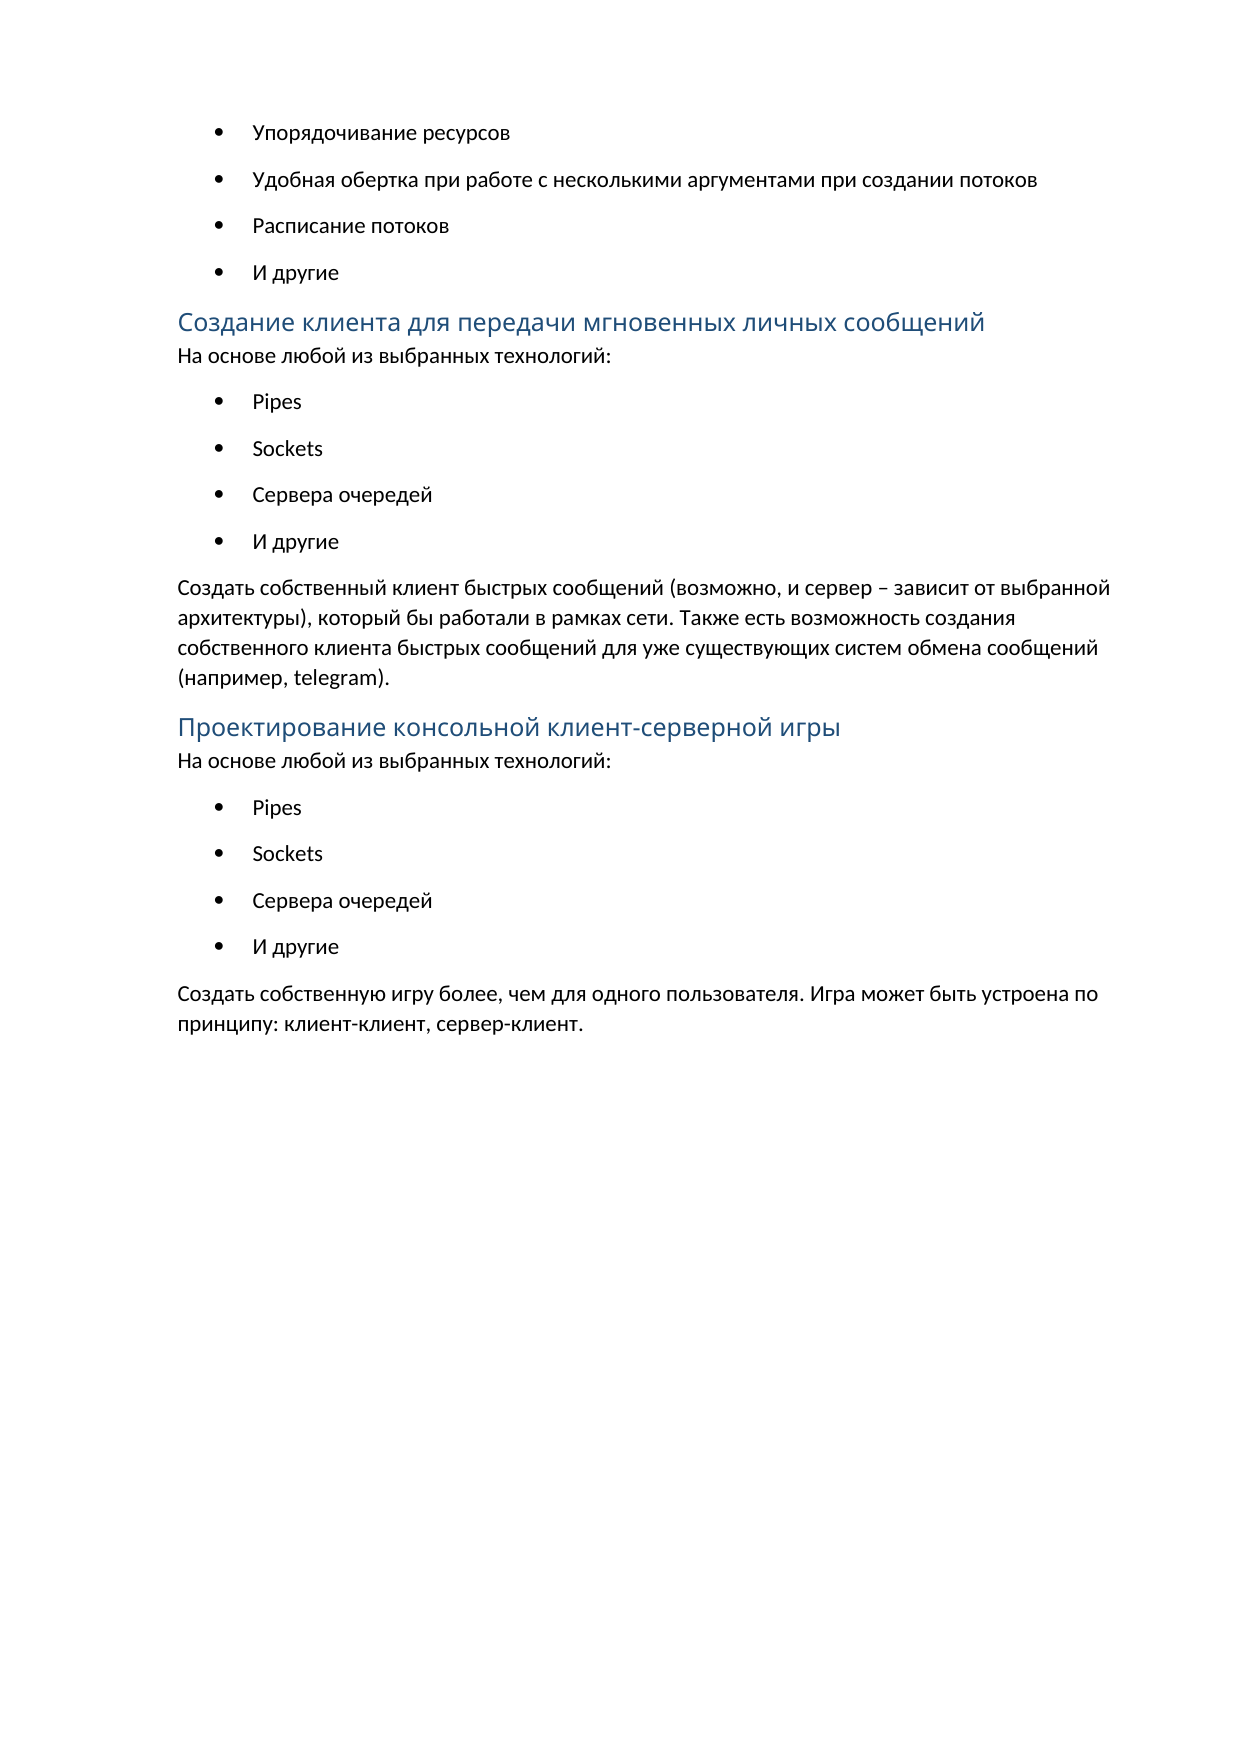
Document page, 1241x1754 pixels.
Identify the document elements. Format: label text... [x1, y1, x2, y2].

text Создать собственную игру более, чем для одного пользователя. Игра может быть устроена по принципу: клиент-клиент, сервер-клиент. [177, 979, 1152, 1037]
list И другие [215, 258, 1152, 286]
list Расписание потоков [215, 211, 1152, 239]
subtitle Проектирование консольной клиент-серверной игры [177, 710, 1152, 744]
list Сервера очередей [215, 886, 1152, 914]
list И другие [215, 932, 1152, 960]
list Упорядочивание ресурсов [215, 118, 1152, 146]
text Создать собственный клиент быстрых сообщений (возможно, и сервер – зависит от выбранной архитектуры), который бы работали в рамках сети. Также есть возможность создания собственного клиента быстрых сообщений для уже существующих систем обмена сообщений (например, telegram). [177, 573, 1152, 691]
text На основе любой из выбранных технологий: [177, 746, 1152, 774]
list Pipes [215, 793, 1152, 821]
subtitle Создание клиента для передачи мгновенных личных сообщений [177, 304, 1152, 338]
list Sockets [215, 839, 1152, 867]
list Sockets [215, 434, 1152, 462]
list Удобная обертка при работе с несколькими аргументами при создании потоков [215, 165, 1152, 193]
list Pipes [215, 387, 1152, 415]
text На основе любой из выбранных технологий: [177, 341, 1152, 369]
list И другие [215, 527, 1152, 555]
list Сервера очередей [215, 480, 1152, 508]
